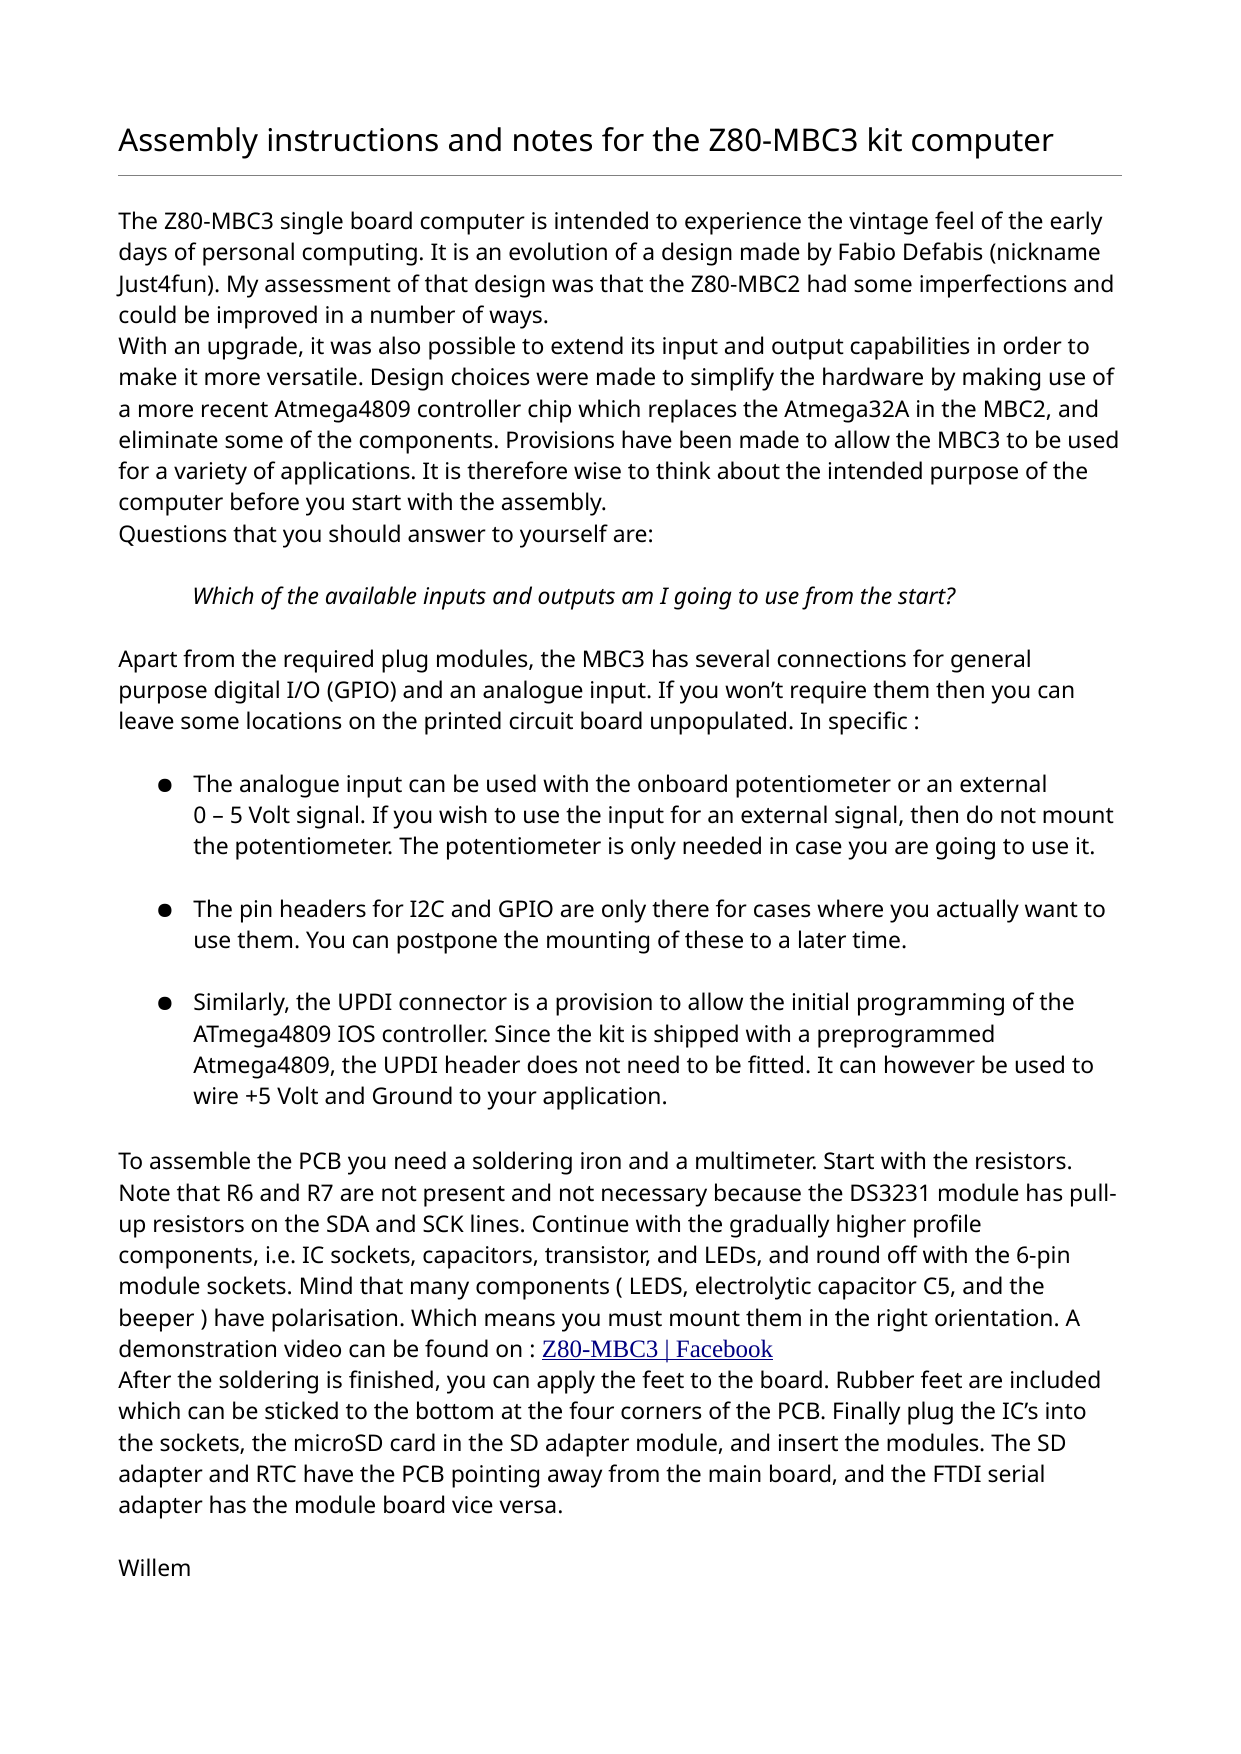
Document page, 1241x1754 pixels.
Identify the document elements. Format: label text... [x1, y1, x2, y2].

list The pin headers for I2C and GPIO are only there for cases where you actually want to use them. You can postpone the mounting of these to a later time. [156, 892, 1122, 955]
text Questions that you should answer to yourself are: [118, 517, 1122, 549]
list The analogue input can be used with the onboard potentiometer or an external 0 – 5 Volt signal. If you wish to use the input for an external signal, then do not mount the potentiometer. The potentiometer is only needed in case you are going to use it. [156, 767, 1122, 861]
text Assembly instructions and notes for the Z80-MBC3 kit computer [118, 118, 1122, 161]
text The Z80-MBC3 single board computer is intended to experience the vintage feel of the early days of personal computing. It is an evolution of a design made by Fabio Defabis (nickname Just4fun). My assessment of that design was that the Z80-MBC2 had some imperfections and could be improved in a number of ways. With an upgrade, it was also possible to extend its input and output capabilities in order to make it more versatile. Design choices were made to simplify the hardware by making use of a more recent Atmega4809 controller chip which replaces the Atmega32A in the MBC2, and eliminate some of the components. Provisions have been made to allow the MBC3 to be used for a variety of applications. It is therefore wise to think about the intended purpose of the computer before you start with the assembly. [118, 205, 1122, 517]
text Apart from the required plug modules, the MBC3 has several connections for general purpose digital I/O (GPIO) and an analogue input. If you won’t require them then you can leave some locations on the printed circuit board unpopulated. In specific : [118, 642, 1122, 736]
text To assemble the PCB you need a soldering iron and a multimeter. Start with the resistors. Note that R6 and R7 are not present and not necessary because the DS3231 module has pull-up resistors on the SDA and SCK lines. Continue with the gradually higher profile components, i.e. IC sockets, capacitors, transistor, and LEDs, and round off with the 6-pin module sockets. Mind that many components ( LEDS, electrolytic capacitor C5, and the beeper ) have polarisation. Which means you must mount them in the right orientation. A demonstration video can be found on : Z80-MBC3 | Facebook After the soldering is finished, you can apply the feet to the board. Rubber feet are included which can be sticked to the bottom at the four corners of the PCB. Finally plug the IC’s into the sockets, the microSD card in the SD adapter module, and insert the modules. The SD adapter and RTC have the PCB pointing away from the main board, and the FTDI serial adapter has the module board vice versa. [118, 1145, 1122, 1520]
text Which of the available inputs and outputs am I going to use from the start? [118, 580, 1122, 611]
text Willem [118, 1552, 1122, 1583]
list Similarly, the UPDI connector is a provision to allow the initial programming of the ATmega4809 IOS controller. Since the kit is shipped with a preprogrammed Atmega4809, the UPDI header does not need to be fitted. It can however be used to wire +5 Volt and Ground to your application. [156, 986, 1122, 1111]
